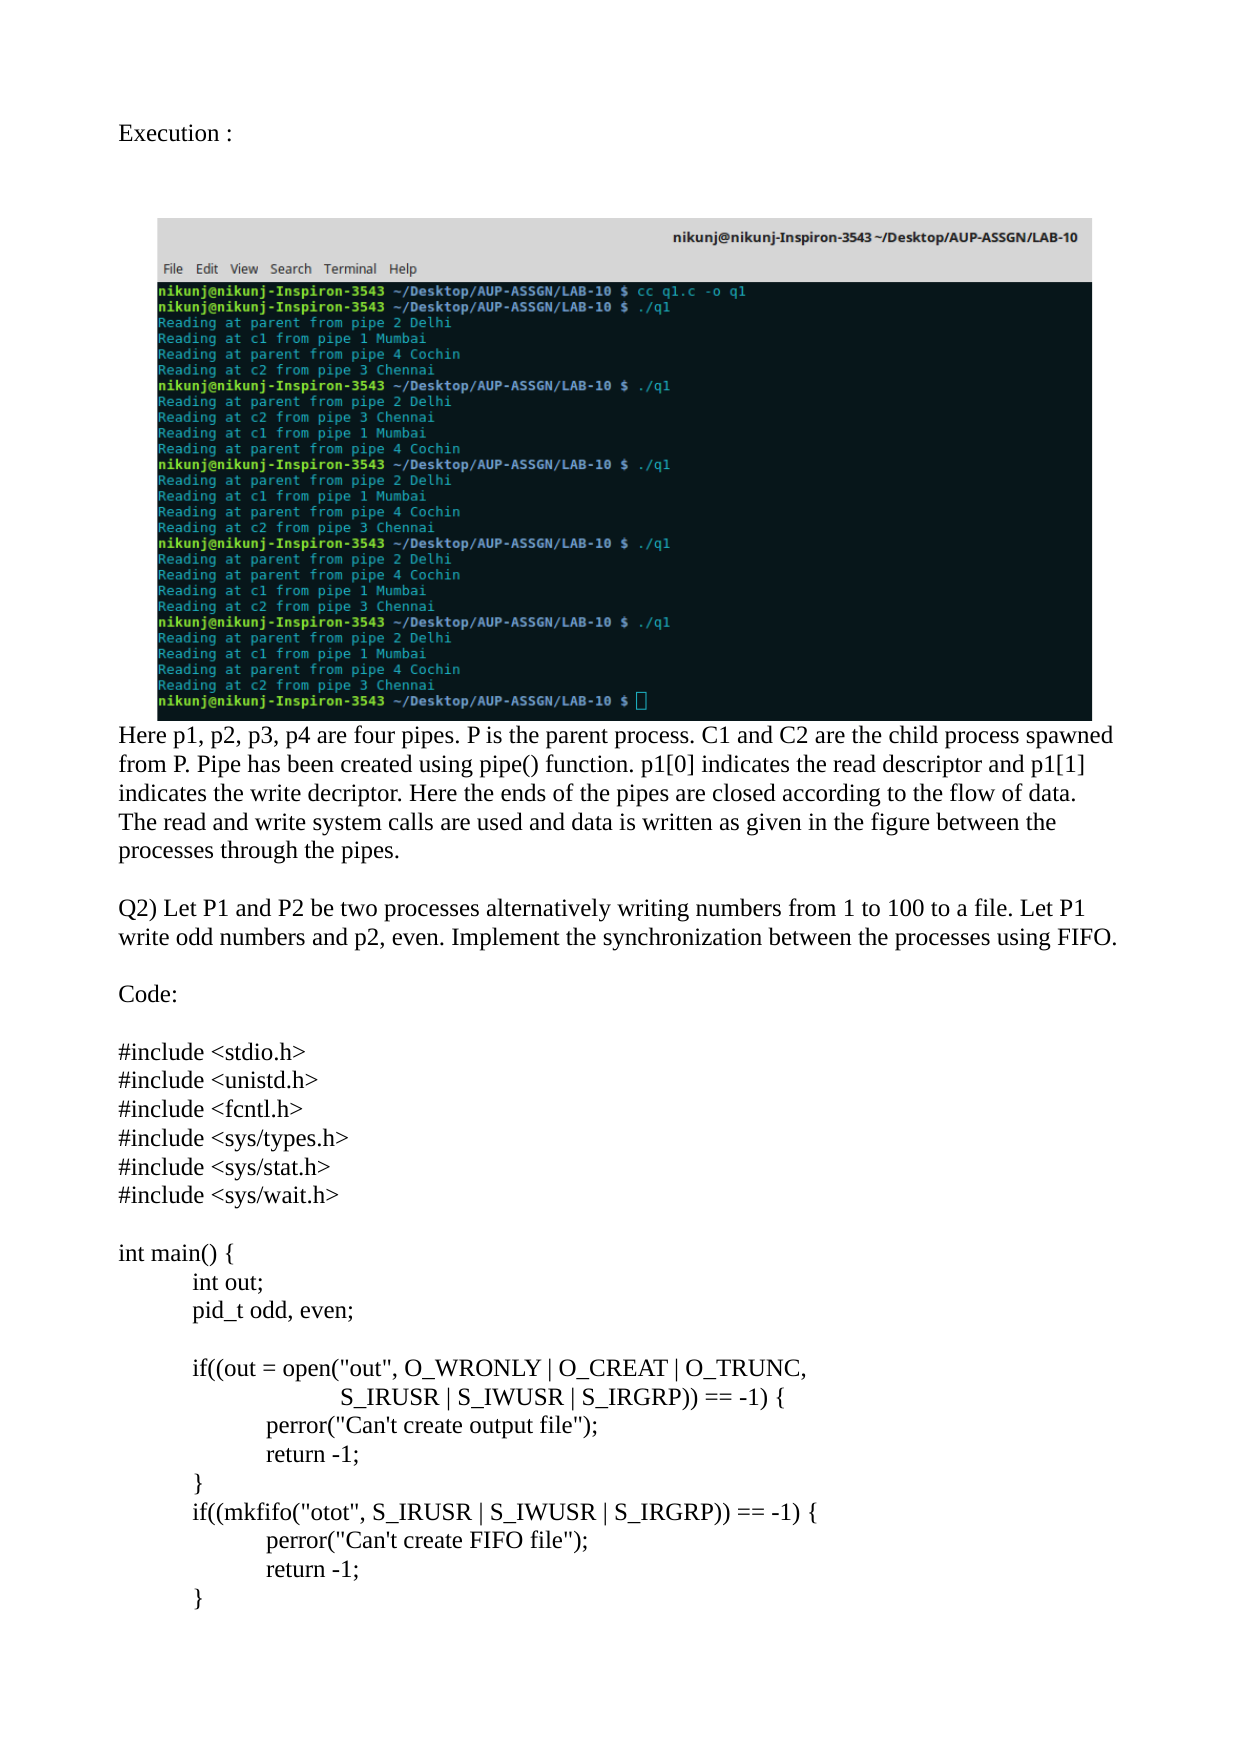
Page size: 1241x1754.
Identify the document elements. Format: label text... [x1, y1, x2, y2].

text int out; [118, 1267, 1122, 1295]
text return -1; [118, 1439, 1122, 1468]
text #include <sys/stat.h> [118, 1152, 1122, 1180]
text #include <fcntl.h> [118, 1094, 1122, 1123]
text } [118, 1468, 1122, 1497]
picture [157, 218, 1093, 721]
text #include <unistd.h> [118, 1065, 1122, 1094]
text perror("Can't create FIFO file"); [118, 1525, 1122, 1554]
text return -1; [118, 1554, 1122, 1583]
text Execution : [118, 118, 1122, 147]
text if((mkfifo("otot", S_IRUSR | S_IWUSR | S_IRGRP)) == -1) { [118, 1497, 1122, 1525]
text S_IRUSR | S_IWUSR | S_IRGRP)) == -1) { [118, 1382, 1122, 1410]
text The read and write system calls are used and data is written as given in the figure between the processes through the pipes. [118, 807, 1122, 864]
text Here p1, p2, p3, p4 are four pipes. P is the parent process. C1 and C2 are the child process spawned from P. Pipe has been created using pipe() function. p1[0] indicates the read descriptor and p1[1] indicates the write decriptor. Here the ends of the pipes are closed according to the flow of data. [118, 204, 1122, 807]
text #include <stdio.h> [118, 1037, 1122, 1065]
text #include <sys/types.h> [118, 1123, 1122, 1152]
text Code: [118, 979, 1122, 1008]
text int main() { [118, 1238, 1122, 1267]
text if((out = open("out", O_WRONLY | O_CREAT | O_TRUNC, [118, 1353, 1122, 1382]
text } [118, 1583, 1122, 1612]
text perror("Can't create output file"); [118, 1410, 1122, 1439]
text pid_t odd, even; [118, 1295, 1122, 1324]
text Q2) Let P1 and P2 be two processes alternatively writing numbers from 1 to 100 to a file. Let P1 write odd numbers and p2, even. Implement the synchronization between the processes using FIFO. [118, 893, 1122, 950]
text #include <sys/wait.h> [118, 1180, 1122, 1209]
